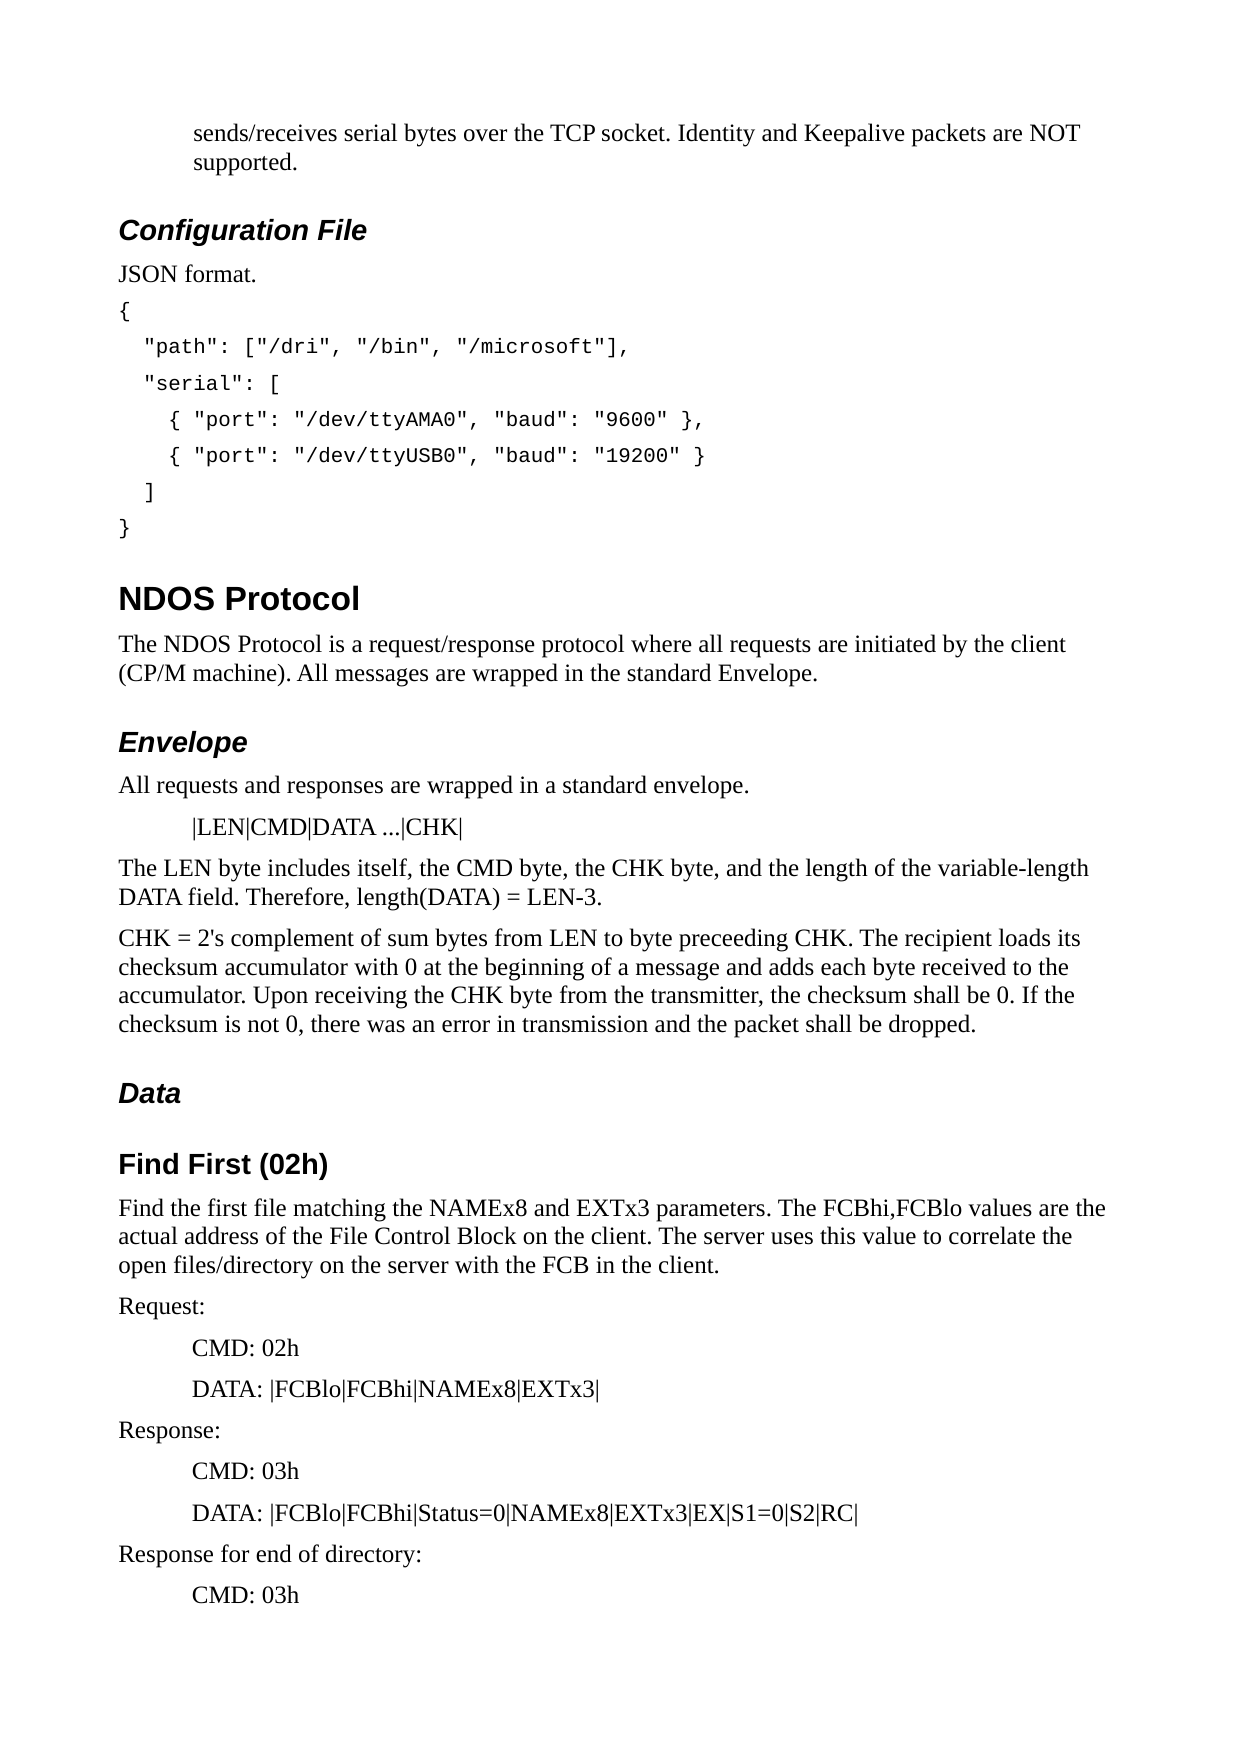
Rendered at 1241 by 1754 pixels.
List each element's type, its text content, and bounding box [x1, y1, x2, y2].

text CMD: 02h [118, 1333, 1122, 1361]
text Response for end of directory: [118, 1539, 1122, 1568]
list sends/receives serial bytes over the TCP socket. Identity and Keepalive packets are NOT supported. [156, 118, 1122, 176]
text JSON format. [118, 259, 1122, 288]
text DATA: |FCBlo|FCBhi|NAMEx8|EXTx3| [118, 1374, 1122, 1403]
text ] [118, 481, 1122, 505]
text Request: [118, 1291, 1122, 1320]
text Response: [118, 1415, 1122, 1444]
text Find the first file matching the NAMEx8 and EXTx3 parameters. The FCBhi,FCBlo values are the actual address of the File Control Block on the client. The server uses this value to correlate the open files/directory on the server with the FCB in the client. [118, 1193, 1122, 1279]
subtitle Find First (02h) [118, 1147, 1122, 1180]
subtitle Data [118, 1076, 1122, 1109]
text "path": ["/dri", "/bin", "/microsoft"], [118, 337, 1122, 360]
text CMD: 03h [118, 1580, 1122, 1609]
subtitle Configuration File [118, 213, 1122, 247]
subtitle NDOS Protocol [118, 578, 1122, 617]
text The LEN byte includes itself, the CMD byte, the CHK byte, and the length of the variable-length DATA field. Therefore, length(DATA) = LEN-3. [118, 853, 1122, 911]
text { "port": "/dev/ttyUSB0", "baud": "19200" } [118, 445, 1122, 469]
text { [118, 300, 1122, 324]
text { "port": "/dev/ttyAMA0", "baud": "9600" }, [118, 409, 1122, 432]
text "serial": [ [118, 373, 1122, 396]
text DATA: |FCBlo|FCBhi|Status=0|NAMEx8|EXTx3|EX|S1=0|S2|RC| [118, 1498, 1122, 1526]
subtitle Envelope [118, 724, 1122, 758]
text The NDOS Protocol is a request/response protocol where all requests are initiated by the client (CP/M machine). All messages are wrapped in the standard Envelope. [118, 629, 1122, 687]
text |LEN|CMD|DATA ...|CHK| [118, 812, 1122, 841]
text CHK = 2's complement of sum bytes from LEN to byte preceeding CHK. The recipient loads its checksum accumulator with 0 at the beginning of a message and adds each byte received to the accumulator. Upon receiving the CHK byte from the transmitter, the checksum shall be 0. If the checksum is not 0, there was an error in transmission and the packet shall be dropped. [118, 923, 1122, 1038]
text CMD: 03h [118, 1456, 1122, 1485]
text } [118, 517, 1122, 541]
text All requests and responses are wrapped in a standard envelope. [118, 771, 1122, 799]
